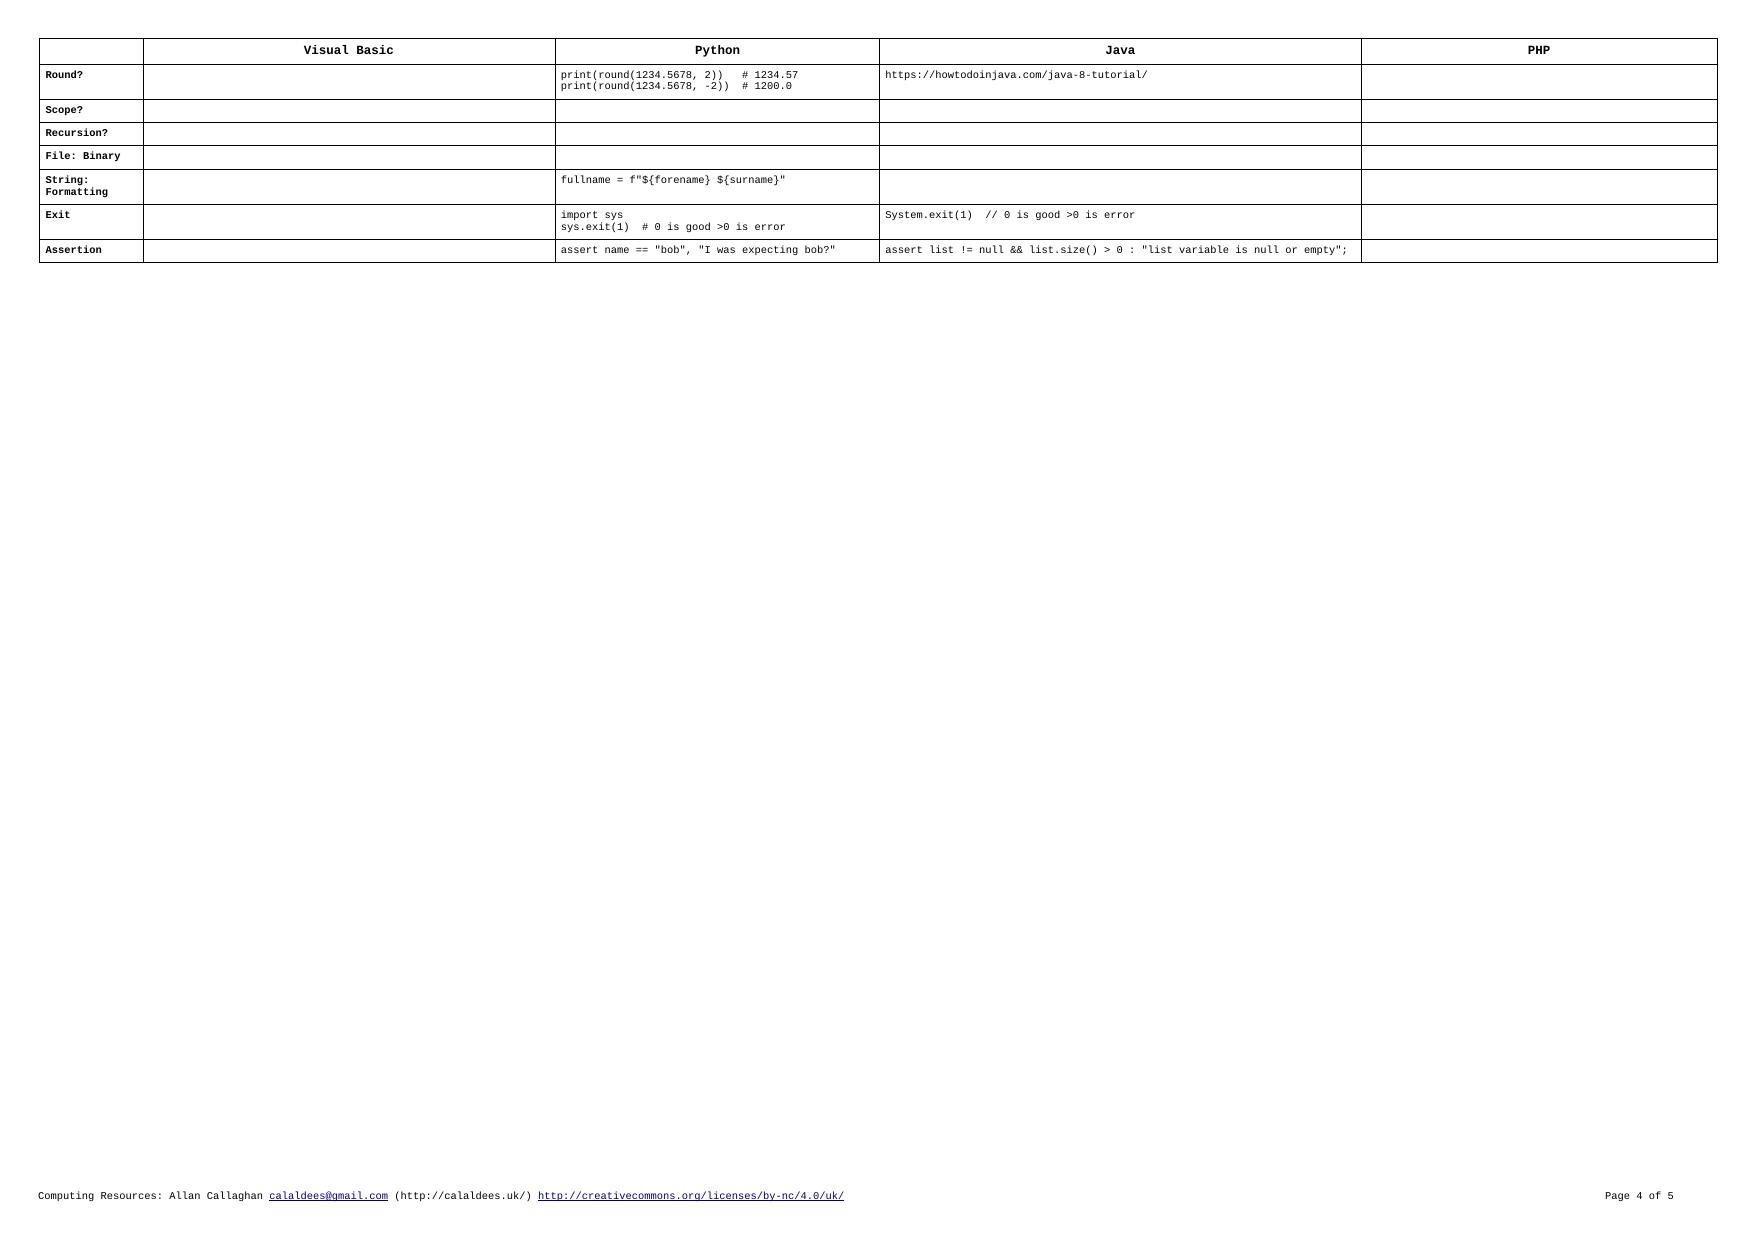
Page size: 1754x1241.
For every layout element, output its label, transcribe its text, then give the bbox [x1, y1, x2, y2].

table_cell [144, 123, 555, 145]
table_cell [144, 205, 555, 239]
table_cell https://howtodoinjava.com/java-8-tutorial/ [880, 65, 1361, 99]
table_header Java [880, 39, 1361, 63]
table_cell [1362, 170, 1717, 204]
table_header [40, 39, 143, 63]
table_cell [144, 170, 555, 204]
table_cell [556, 146, 879, 169]
table_cell [556, 123, 879, 145]
table_cell [1362, 205, 1717, 239]
table_cell import sys sys.exit(1) # 0 is good >0 is error [556, 205, 879, 239]
table_cell [144, 146, 555, 169]
table_header PHP [1362, 39, 1717, 63]
table_cell [880, 123, 1361, 145]
table_header Visual Basic [144, 39, 555, 63]
table_cell assert list != null && list.size() > 0 : "list variable is null or empty"; [880, 240, 1361, 262]
table_cell [144, 100, 555, 122]
table_cell assert name == "bob", "I was expecting bob?" [556, 240, 879, 262]
table_cell Round? [40, 65, 143, 99]
table_cell print(round(1234.5678, 2)) # 1234.57 print(round(1234.5678, -2)) # 1200.0 [556, 65, 879, 99]
table_cell Scope? [40, 100, 143, 122]
table_cell [880, 170, 1361, 204]
table_cell [1362, 146, 1717, 169]
table_cell [556, 100, 879, 122]
table_cell [880, 100, 1361, 122]
table_cell [1362, 100, 1717, 122]
table_cell [1362, 65, 1717, 99]
table_cell Exit [40, 205, 143, 239]
table_cell [144, 65, 555, 99]
table_cell Assertion [40, 240, 143, 262]
table_cell Recursion? [40, 123, 143, 145]
table_header Python [556, 39, 879, 63]
table_cell [144, 240, 555, 262]
table_cell String: Formatting [40, 170, 143, 204]
table_cell System.exit(1) // 0 is good >0 is error [880, 205, 1361, 239]
table_cell [880, 146, 1361, 169]
table_cell File: Binary [40, 146, 143, 169]
table_cell [1362, 240, 1717, 262]
table_cell [1362, 123, 1717, 145]
table_cell fullname = f"${forename} ${surname}" [556, 170, 879, 204]
